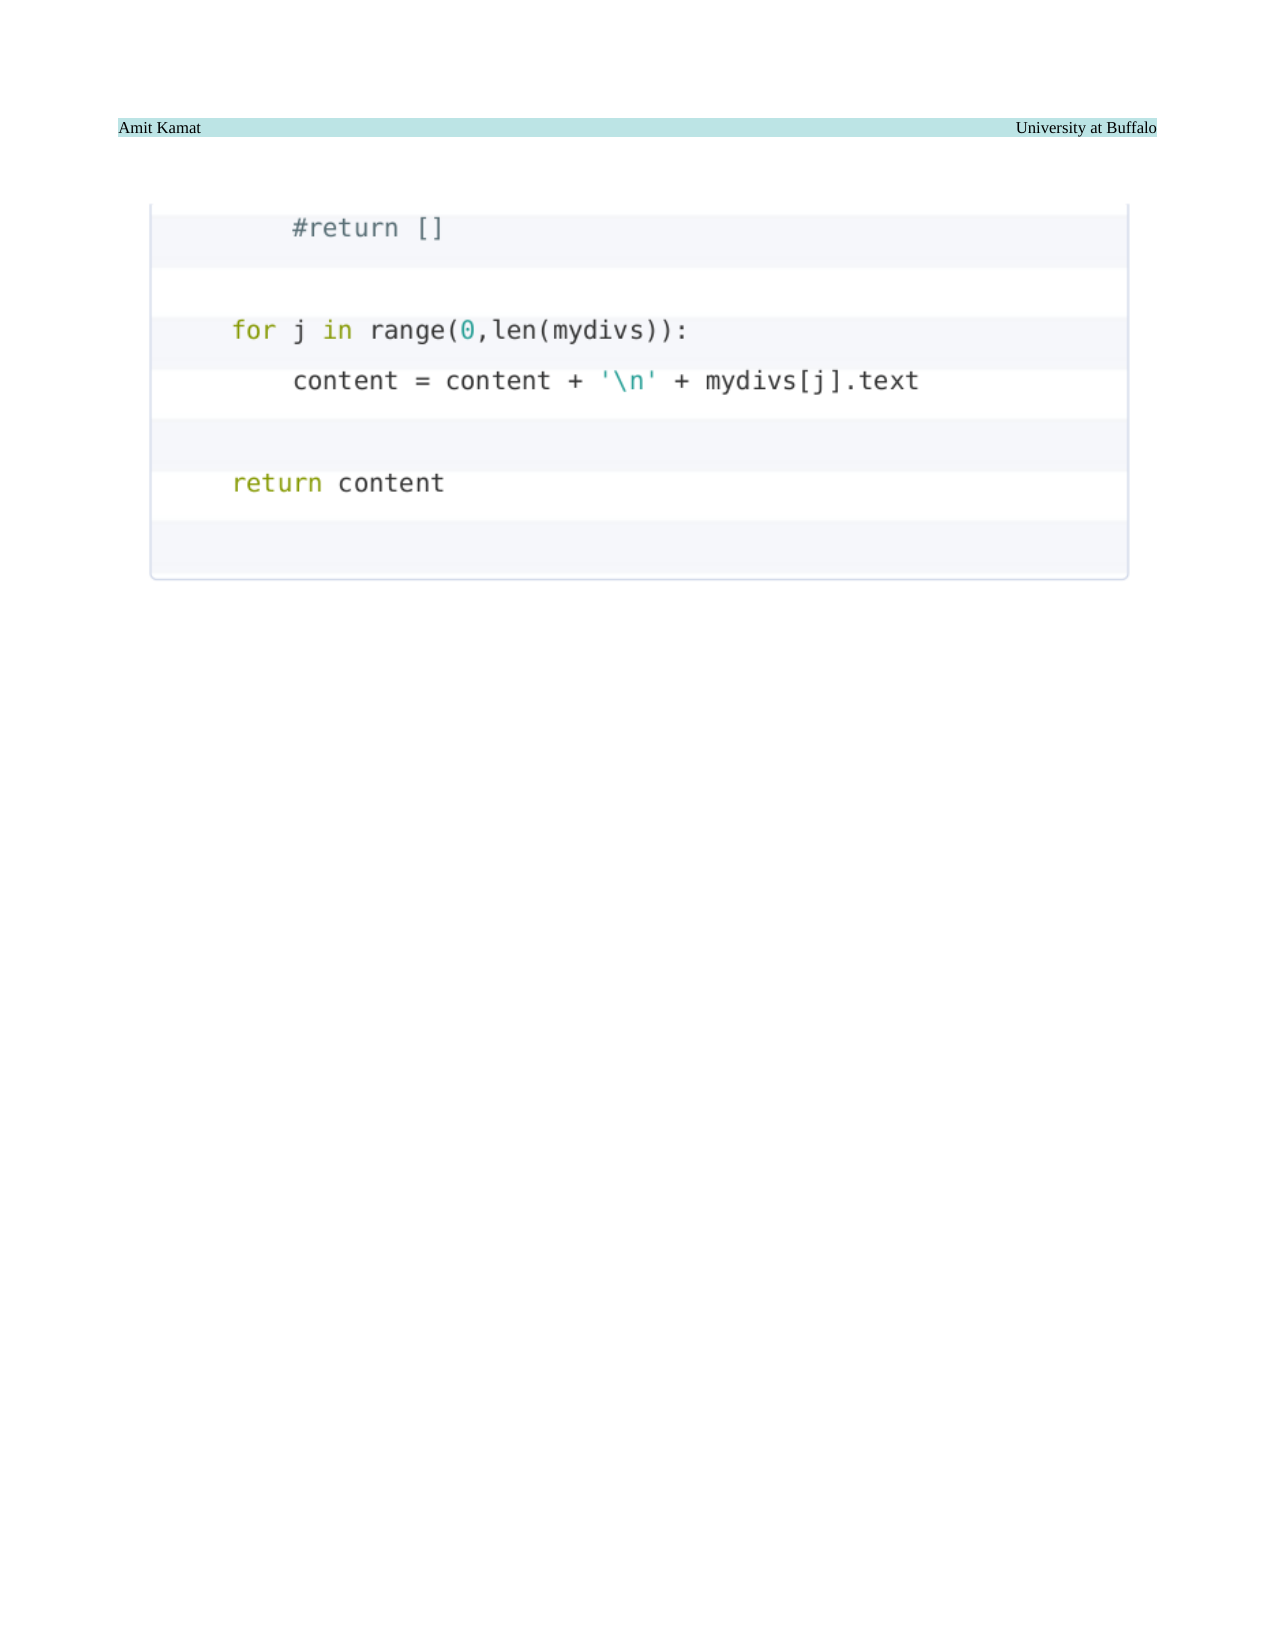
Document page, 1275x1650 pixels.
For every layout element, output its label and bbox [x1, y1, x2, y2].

picture [118, 167, 1157, 605]
